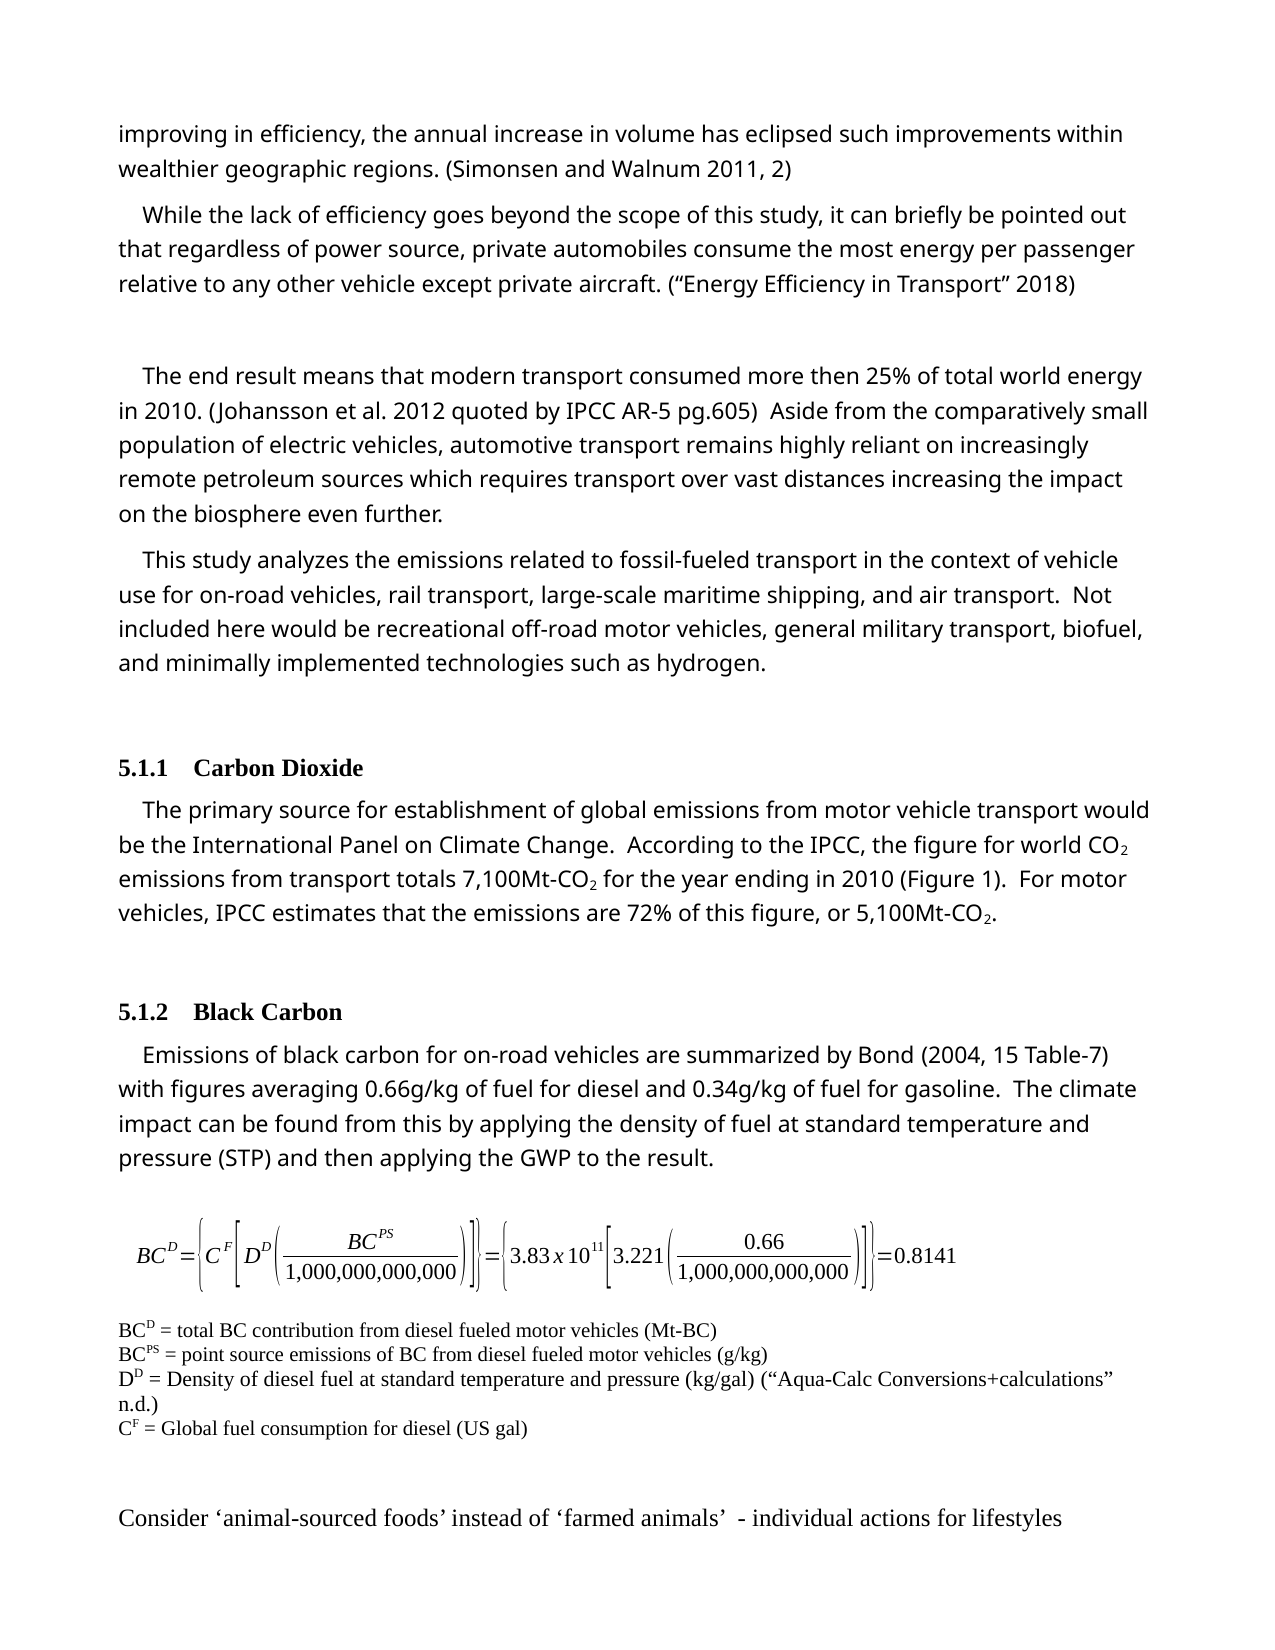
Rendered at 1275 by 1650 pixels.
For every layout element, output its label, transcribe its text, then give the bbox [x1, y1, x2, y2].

subtitle Carbon Dioxide [118, 753, 1157, 782]
text This study analyzes the emissions related to fossil-fueled transport in the context of vehicle use for on-road vehicles, rail transport, large-scale maritime shipping, and air transport. Not included here would be recreational off-road motor vehicles, general military transport, biofuel, and minimally implemented technologies such as hydrogen. [118, 544, 1157, 678]
text CF = Global fuel consumption for diesel (US gal) [118, 1416, 1157, 1440]
text While the lack of efficiency goes beyond the scope of this study, it can briefly be pointed out that regardless of power source, private automobiles consume the most energy per passenger relative to any other vehicle except private aircraft. (“Energy Efficiency in Transport” 2018) [118, 199, 1157, 299]
text The primary source for establishment of global emissions from motor vehicle transport would be the International Panel on Climate Change. According to the IPCC, the figure for world CO2 emissions from transport totals 7,100Mt-CO2 for the year ending in 2010 (Figure 1). For motor vehicles, IPCC estimates that the emissions are 72% of this figure, or 5,100Mt-CO2. [118, 794, 1157, 929]
text BCPS = point source emissions of BC from diesel fueled motor vehicles (g/kg) [118, 1342, 1157, 1366]
text Emissions of black carbon for on-road vehicles are summarized by Bond (2004, 15 Table-7) with figures averaging 0.66g/kg of fuel for diesel and 0.34g/kg of fuel for gasoline. The climate impact can be found from this by applying the density of fuel at standard temperature and pressure (STP) and then applying the GWP to the result. [118, 1039, 1157, 1173]
text DD = Density of diesel fuel at standard temperature and pressure (kg/gal) (“Aqua-Calc Conversions+calculations” n.d.) [118, 1366, 1157, 1416]
text The end result means that modern transport consumed more then 25% of total world energy in 2010. (Johansson et al. 2012 quoted by IPCC AR-5 pg.605) Aside from the comparatively small population of electric vehicles, automotive transport remains highly reliant on increasingly remote petroleum sources which requires transport over vast distances increasing the impact on the biosphere even further. [118, 360, 1157, 529]
subtitle Black Carbon [118, 997, 1157, 1026]
text BCD = total BC contribution from diesel fueled motor vehicles (Mt-BC) [118, 1318, 1157, 1342]
text improving in efficiency, the annual increase in volume has eclipsed such improvements within wealthier geographic regions. (Simonsen and Walnum 2011, 2) [118, 118, 1157, 184]
